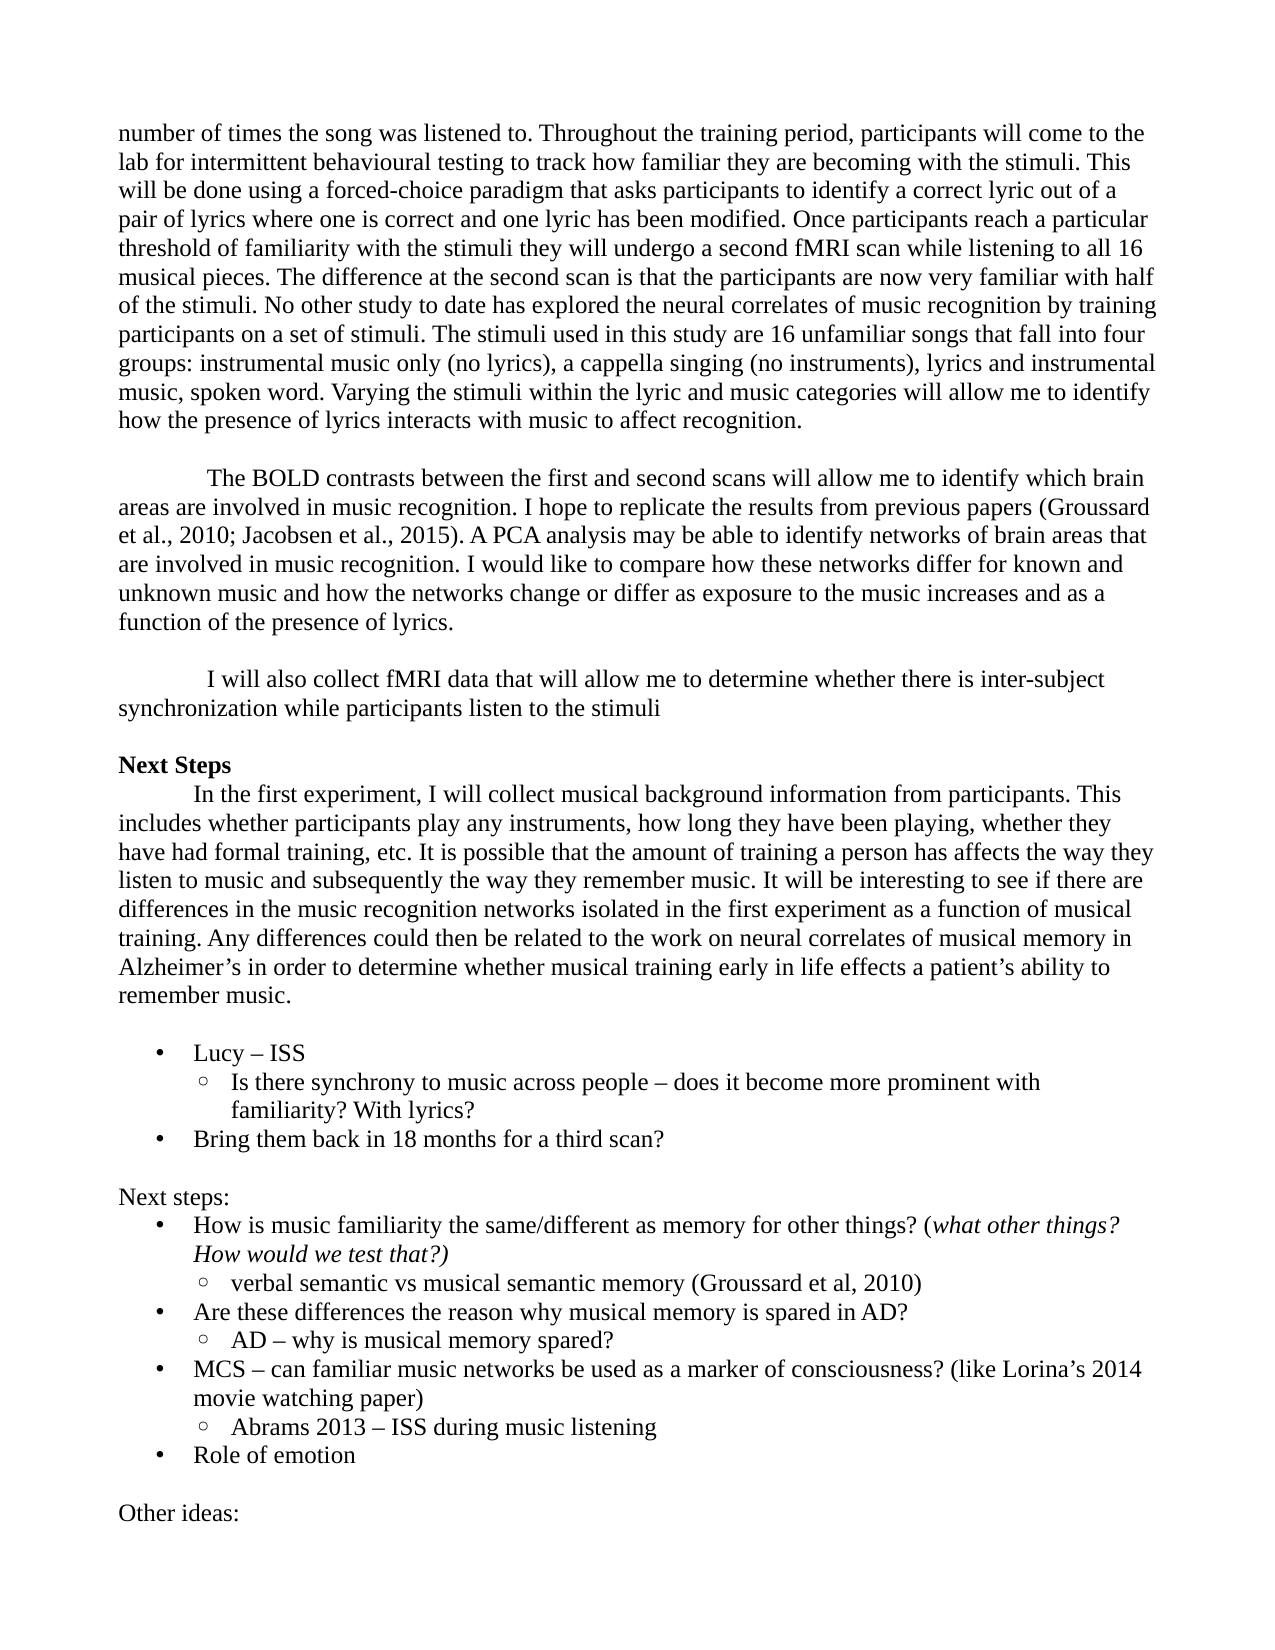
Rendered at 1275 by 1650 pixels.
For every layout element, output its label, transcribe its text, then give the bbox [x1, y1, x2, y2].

list Lucy – ISS [156, 1038, 1157, 1067]
text In the first experiment, I will collect musical background information from participants. This includes whether participants play any instruments, how long they have been playing, whether they have had formal training, etc. It is possible that the amount of training a person has affects the way they listen to music and subsequently the way they remember music. It will be interesting to see if there are differences in the music recognition networks isolated in the first experiment as a function of musical training. Any differences could then be related to the work on neural correlates of musical memory in Alzheimer’s in order to determine whether musical training early in life effects a patient’s ability to remember music. [118, 779, 1157, 1009]
text I will also collect fMRI data that will allow me to determine whether there is inter-subject synchronization while participants listen to the stimuli [118, 664, 1157, 722]
list MCS – can familiar music networks be used as a marker of consciousness? (like Lorina’s 2014 movie watching paper) [156, 1354, 1157, 1412]
list Bring them back in 18 months for a third scan? [156, 1124, 1157, 1153]
text number of times the song was listened to. Throughout the training period, participants will come to the lab for intermittent behavioural testing to track how familiar they are becoming with the stimuli. This will be done using a forced-choice paradigm that asks participants to identify a correct lyric out of a pair of lyrics where one is correct and one lyric has been modified. Once participants reach a particular threshold of familiarity with the stimuli they will undergo a second fMRI scan while listening to all 16 musical pieces. The difference at the second scan is that the participants are now very familiar with half of the stimuli. No other study to date has explored the neural correlates of music recognition by training participants on a set of stimuli. The stimuli used in this study are 16 unfamiliar songs that fall into four groups: instrumental music only (no lyrics), a cappella singing (no instruments), lyrics and instrumental music, spoken word. Varying the stimuli within the lyric and music categories will allow me to identify how the presence of lyrics interacts with music to affect recognition. [118, 118, 1157, 434]
list Are these differences the reason why musical memory is spared in AD? [156, 1297, 1157, 1326]
list Abrams 2013 – ISS during music listening [193, 1412, 1157, 1441]
list AD – why is musical memory spared? [193, 1326, 1157, 1354]
text Next steps: [118, 1182, 1157, 1211]
list How is music familiarity the same/different as memory for other things? (what other things? How would we test that?) [156, 1211, 1157, 1268]
list Is there synchrony to music across people – does it become more prominent with familiarity? With lyrics? [193, 1067, 1157, 1124]
list Role of emotion [156, 1441, 1157, 1469]
list verbal semantic vs musical semantic memory (Groussard et al, 2010) [193, 1268, 1157, 1297]
text Next Steps [118, 751, 1157, 779]
text The BOLD contrasts between the first and second scans will allow me to identify which brain areas are involved in music recognition. I hope to replicate the results from previous papers (Groussard et al., 2010; Jacobsen et al., 2015)⁠. A PCA analysis may be able to identify networks of brain areas that are involved in music recognition. I would like to compare how these networks differ for known and unknown music and how the networks change or differ as exposure to the music increases and as a function of the presence of lyrics. [118, 463, 1157, 636]
text Other ideas: [118, 1498, 1157, 1527]
